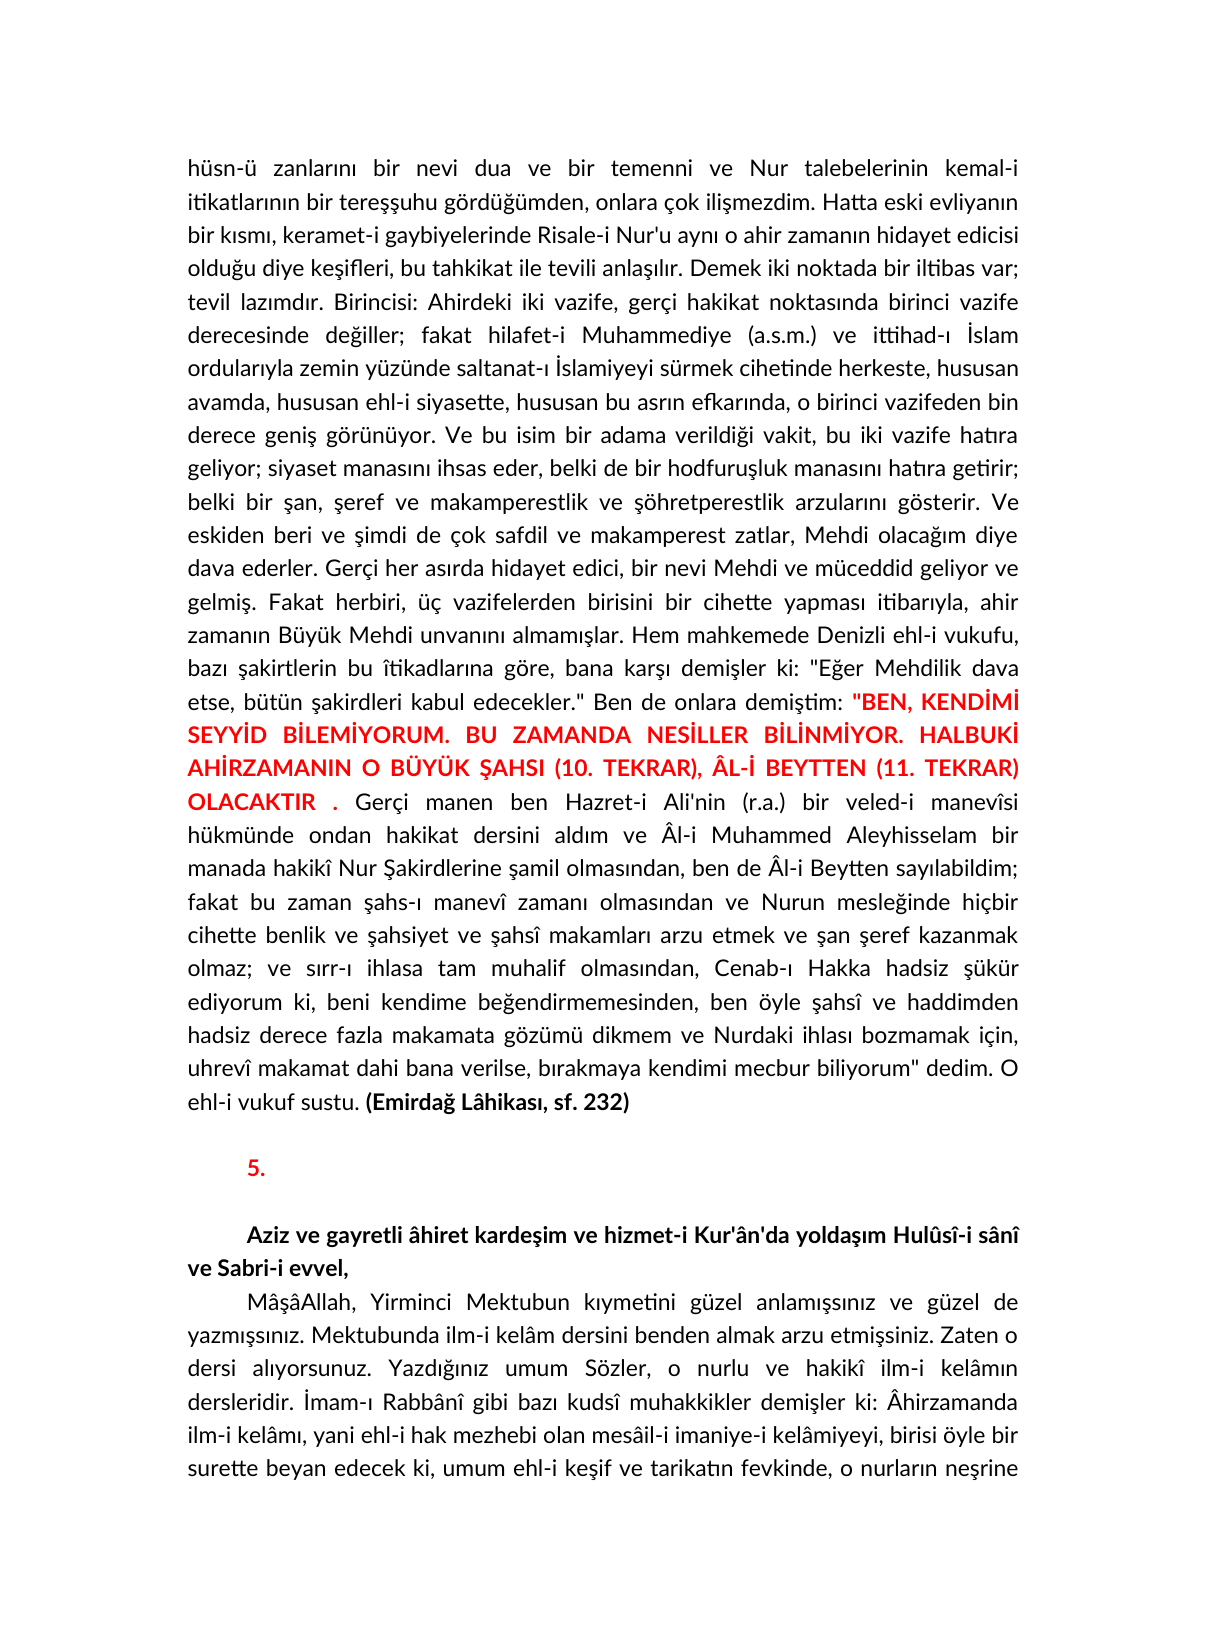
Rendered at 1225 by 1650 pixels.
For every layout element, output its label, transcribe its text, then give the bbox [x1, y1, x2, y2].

text MâşâAllah, Yirminci Mektubun kıymetini güzel anlamışsınız ve güzel de yazmışsınız. Mektubunda ilm-i kelâm dersini benden almak arzu etmişsiniz. Zaten o dersi alıyorsunuz. Yazdığınız umum Sözler, o nurlu ve hakikî ilm-i kelâmın dersleridir. İmam-ı Rabbânî gibi bazı kudsî muhakkikler demişler ki: Âhirzamanda ilm-i kelâmı, yani ehl-i hak mezhebi olan mesâil-i imaniye-i kelâmiyeyi, birisi öyle bir surette beyan edecek ki, umum ehl-i keşif ve tarikatın fevkinde, o nurların neşrine [187, 1283, 1020, 1483]
text hüsn-ü zanlarını bir nevi dua ve bir temenni ve Nur talebelerinin kemal-i itikatlarının bir tereşşuhu gördüğümden, onlara çok ilişmezdim. Hatta eski evliyanın bir kısmı, keramet-i gaybiyelerinde Risale-i Nur'u aynı o ahir zamanın hidayet edicisi olduğu diye keşifleri, bu tahkikat ile tevili anlaşılır. Demek iki noktada bir iltibas var; tevil lazımdır. Birincisi: Ahirdeki iki vazife, gerçi hakikat noktasında birinci vazife derecesinde değiller; fakat hilafet-i Muhammediye (a.s.m.) ve ittihad-ı İslam ordularıyla zemin yüzünde saltanat-ı İslamiyeyi sürmek cihetinde herkeste, hususan avamda, hususan ehl-i siyasette, hususan bu asrın efkarında, o birinci vazifeden bin derece geniş görünüyor. Ve bu isim bir adama verildiği vakit, bu iki vazife hatıra geliyor; siyaset manasını ihsas eder, belki de bir hodfuruşluk manasını hatıra getirir; belki bir şan, şeref ve makamperestlik ve şöhretperestlik arzularını gösterir. Ve eskiden beri ve şimdi de çok safdil ve makamperest zatlar, Mehdi olacağım diye dava ederler. Gerçi her asırda hidayet edici, bir nevi Mehdi ve müceddid geliyor ve gelmiş. Fakat herbiri, üç vazifelerden birisini bir cihette yapması itibarıyla, ahir zamanın Büyük Mehdi unvanını almamışlar. Hem mahkemede Denizli ehl-i vukufu, bazı şakirtlerin bu îtikadlarına göre, bana karşı demişler ki: "Eğer Mehdilik dava etse, bütün şakirdleri kabul edecekler." Ben de onlara demiştim: "BEN, KENDİMİ SEYYİD BİLEMİYORUM. BU ZAMANDA NESİLLER BİLİNMİYOR. HALBUKİ AHİRZAMANIN O BÜYÜK ŞAHSI (10. TEKRAR), ÂL-İ BEYTTEN (11. TEKRAR) OLACAKTIR . Gerçi manen ben Hazret-i Ali'nin (r.a.) bir veled-i manevîsi hükmünde ondan hakikat dersini aldım ve Âl-i Muhammed Aleyhisselam bir manada hakikî Nur Şakirdlerine şamil olmasından, ben de Âl-i Beytten sayılabildim; fakat bu zaman şahs-ı manevî zamanı olmasından ve Nurun mesleğinde hiçbir cihette benlik ve şahsiyet ve şahsî makamları arzu etmek ve şan şeref kazanmak olmaz; ve sırr-ı ihlasa tam muhalif olmasından, Cenab-ı Hakka hadsiz şükür ediyorum ki, beni kendime beğendirmemesinden, ben öyle şahsî ve haddimden hadsiz derece fazla makamata gözümü dikmem ve Nurdaki ihlası bozmamak için, uhrevî makamat dahi bana verilse, bırakmaya kendimi mecbur biliyorum" dedim. O ehl-i vukuf sustu. (Emirdağ Lâhikası, sf. 232) [187, 150, 1020, 1117]
text Aziz ve gayretli âhiret kardeşim ve hizmet-i Kur'ân'da yoldaşım Hulûsî-i sânî ve Sabri-i evvel, [187, 1217, 1020, 1283]
text 5. [187, 1150, 1020, 1183]
